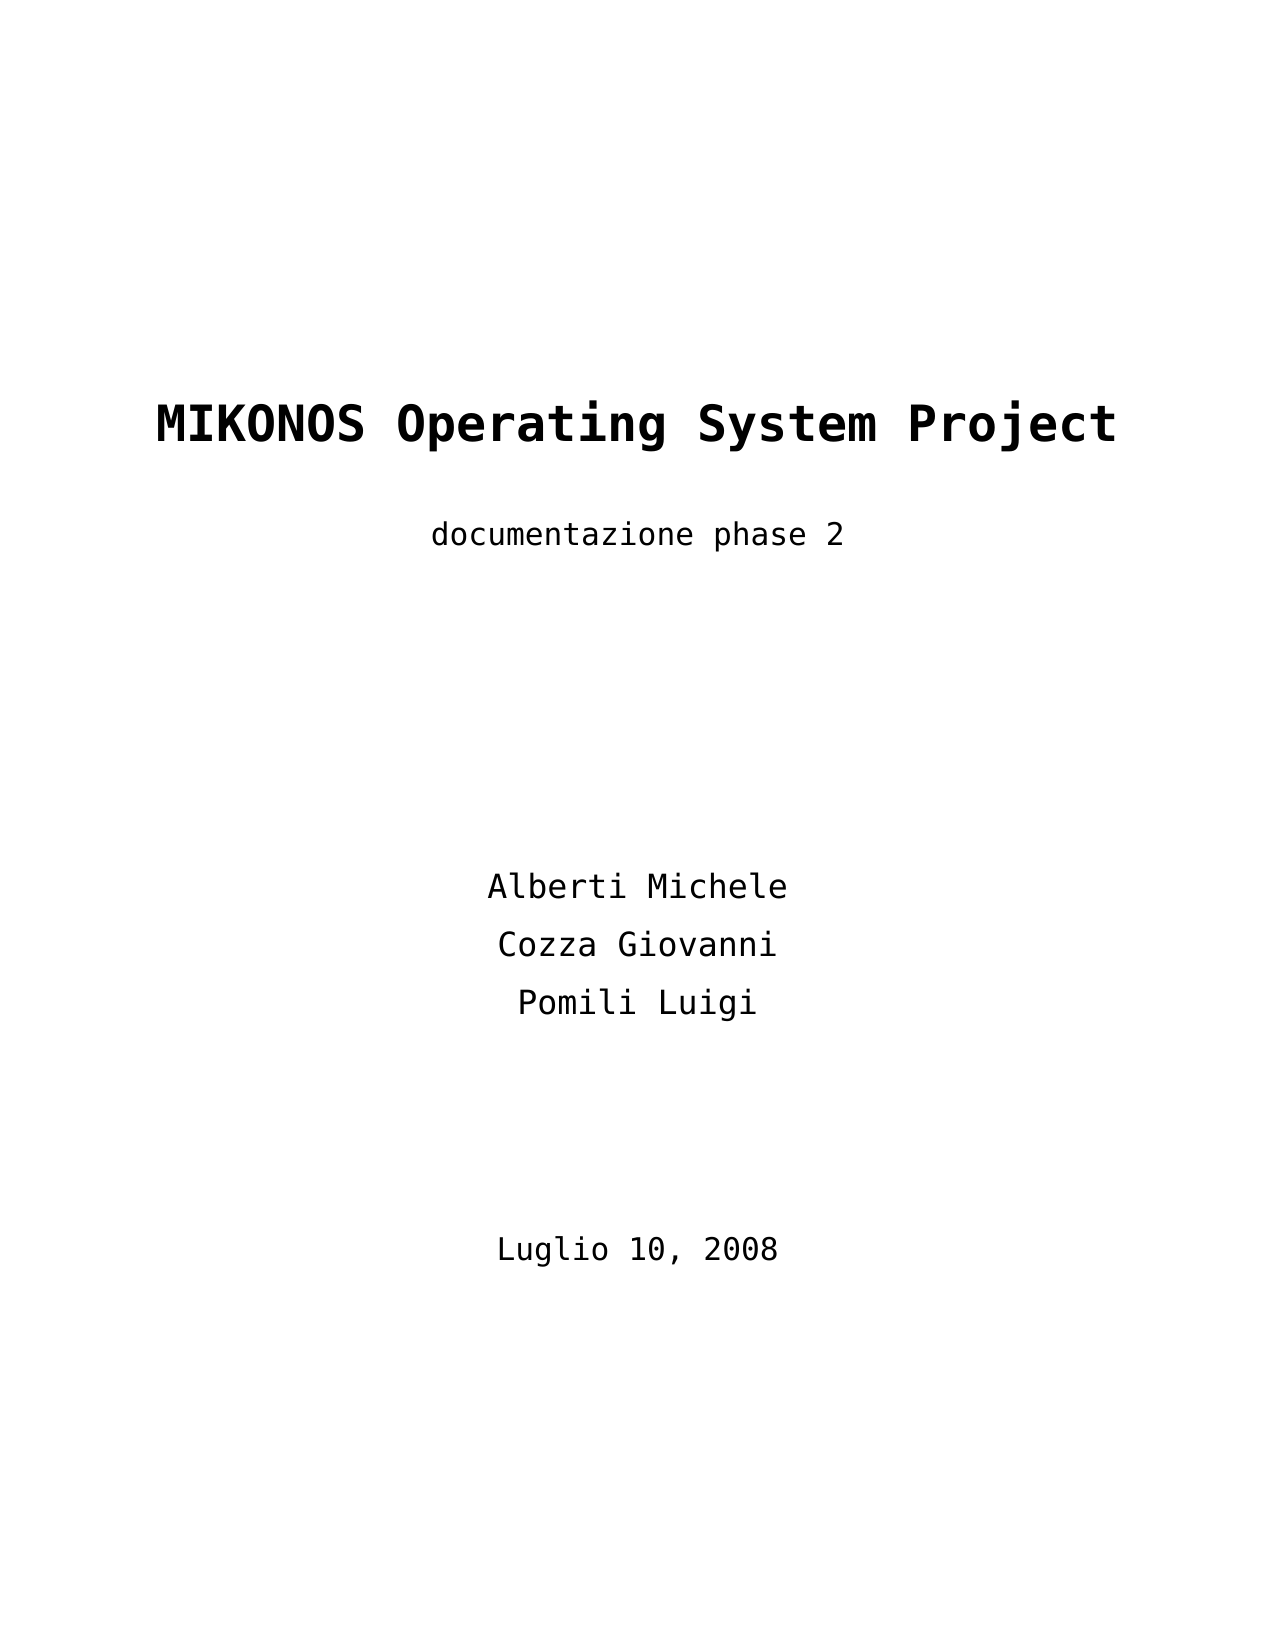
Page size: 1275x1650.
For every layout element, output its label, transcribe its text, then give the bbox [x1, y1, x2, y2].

text Cozza Giovanni [118, 926, 1157, 964]
text Pomili Luigi [118, 984, 1157, 1023]
text Alberti Michele [118, 867, 1157, 906]
text Luglio 10, 2008 [118, 1231, 1157, 1267]
text documentazione phase 2 [118, 516, 1157, 552]
text MIKONOS Operating System Project [118, 394, 1157, 453]
